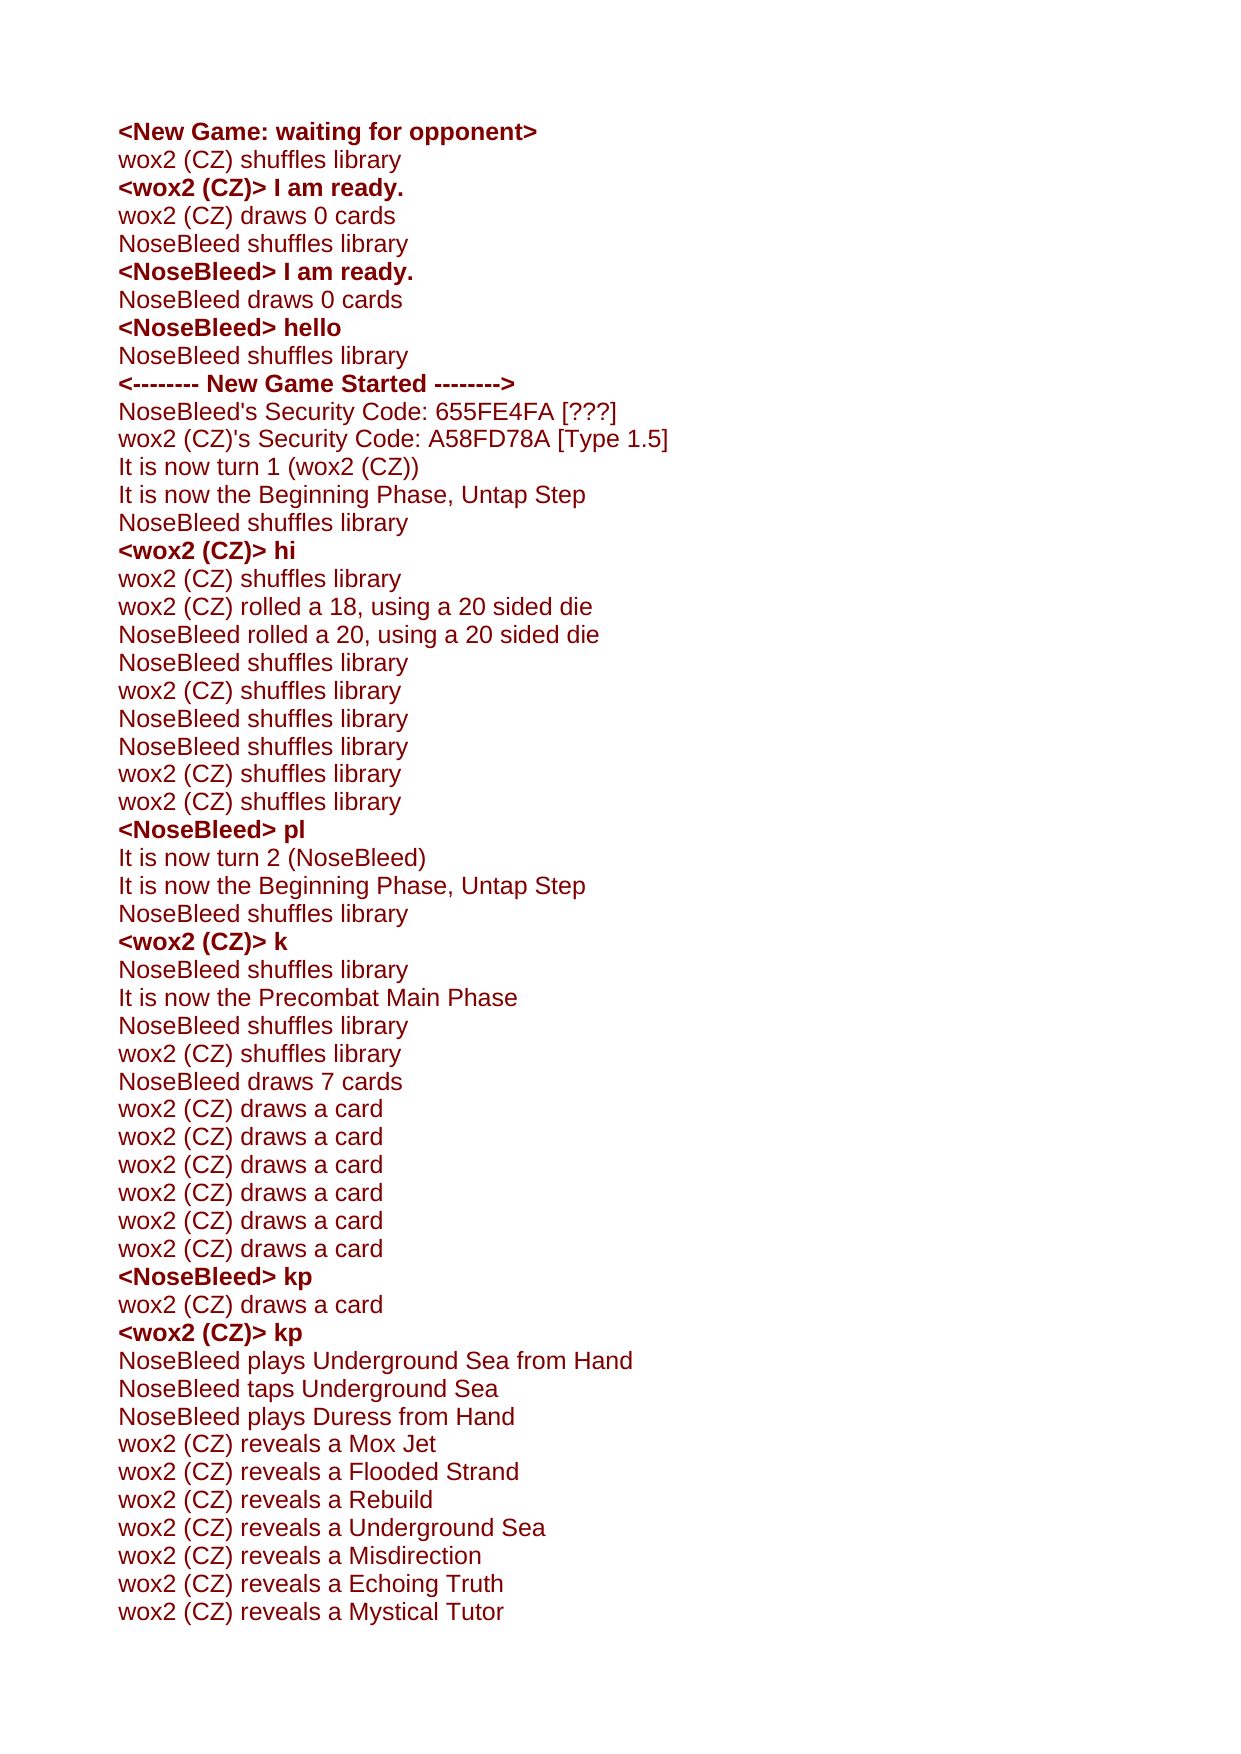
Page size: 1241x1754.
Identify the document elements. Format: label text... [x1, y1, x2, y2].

text wox2 (CZ) reveals a Mox Jet [118, 1430, 1122, 1458]
text <New Game: waiting for opponent> [118, 118, 1122, 146]
text NoseBleed shuffles library [118, 1011, 1122, 1039]
text It is now the Beginning Phase, Untap Step [118, 872, 1122, 900]
text wox2 (CZ) reveals a Flooded Strand [118, 1458, 1122, 1486]
text wox2 (CZ) shuffles library [118, 760, 1122, 788]
text wox2 (CZ) reveals a Mystical Tutor [118, 1598, 1122, 1626]
text <NoseBleed> hello [118, 313, 1122, 341]
text wox2 (CZ) shuffles library [118, 676, 1122, 704]
text wox2 (CZ) shuffles library [118, 788, 1122, 816]
text NoseBleed rolled a 20, using a 20 sided die [118, 621, 1122, 648]
text <NoseBleed> pl [118, 816, 1122, 844]
text It is now turn 2 (NoseBleed) [118, 844, 1122, 872]
text It is now the Beginning Phase, Untap Step [118, 481, 1122, 509]
text It is now the Precombat Main Phase [118, 983, 1122, 1011]
text NoseBleed shuffles library [118, 956, 1122, 983]
text wox2 (CZ) draws a card [118, 1207, 1122, 1235]
text <wox2 (CZ)> k [118, 928, 1122, 956]
text wox2 (CZ) rolled a 18, using a 20 sided die [118, 593, 1122, 621]
text <NoseBleed> kp [118, 1263, 1122, 1291]
text wox2 (CZ) draws a card [118, 1179, 1122, 1207]
text wox2 (CZ)'s Security Code: A58FD78A [Type 1.5] [118, 425, 1122, 453]
text wox2 (CZ) shuffles library [118, 565, 1122, 593]
text NoseBleed shuffles library [118, 648, 1122, 676]
text wox2 (CZ) shuffles library [118, 1039, 1122, 1067]
text wox2 (CZ) draws a card [118, 1151, 1122, 1179]
text wox2 (CZ) reveals a Rebuild [118, 1486, 1122, 1514]
text wox2 (CZ) draws a card [118, 1095, 1122, 1123]
text <wox2 (CZ)> kp [118, 1318, 1122, 1346]
text NoseBleed plays Underground Sea from Hand [118, 1346, 1122, 1374]
text <-------- New Game Started --------> [118, 369, 1122, 397]
text NoseBleed shuffles library [118, 341, 1122, 369]
text wox2 (CZ) reveals a Misdirection [118, 1542, 1122, 1570]
text NoseBleed shuffles library [118, 509, 1122, 537]
text NoseBleed shuffles library [118, 900, 1122, 928]
text wox2 (CZ) shuffles library [118, 146, 1122, 174]
text NoseBleed plays Duress from Hand [118, 1402, 1122, 1430]
text wox2 (CZ) draws a card [118, 1291, 1122, 1318]
text NoseBleed draws 7 cards [118, 1067, 1122, 1095]
text NoseBleed's Security Code: 655FE4FA [???] [118, 397, 1122, 425]
text NoseBleed shuffles library [118, 230, 1122, 258]
text wox2 (CZ) draws 0 cards [118, 202, 1122, 230]
text NoseBleed shuffles library [118, 704, 1122, 732]
text NoseBleed taps Underground Sea [118, 1374, 1122, 1402]
text wox2 (CZ) reveals a Echoing Truth [118, 1570, 1122, 1598]
text NoseBleed shuffles library [118, 732, 1122, 760]
text <wox2 (CZ)> I am ready. [118, 174, 1122, 202]
text wox2 (CZ) draws a card [118, 1123, 1122, 1151]
text wox2 (CZ) reveals a Underground Sea [118, 1514, 1122, 1542]
text <wox2 (CZ)> hi [118, 537, 1122, 565]
text NoseBleed draws 0 cards [118, 286, 1122, 313]
text wox2 (CZ) draws a card [118, 1235, 1122, 1263]
text <NoseBleed> I am ready. [118, 258, 1122, 286]
text It is now turn 1 (wox2 (CZ)) [118, 453, 1122, 481]
